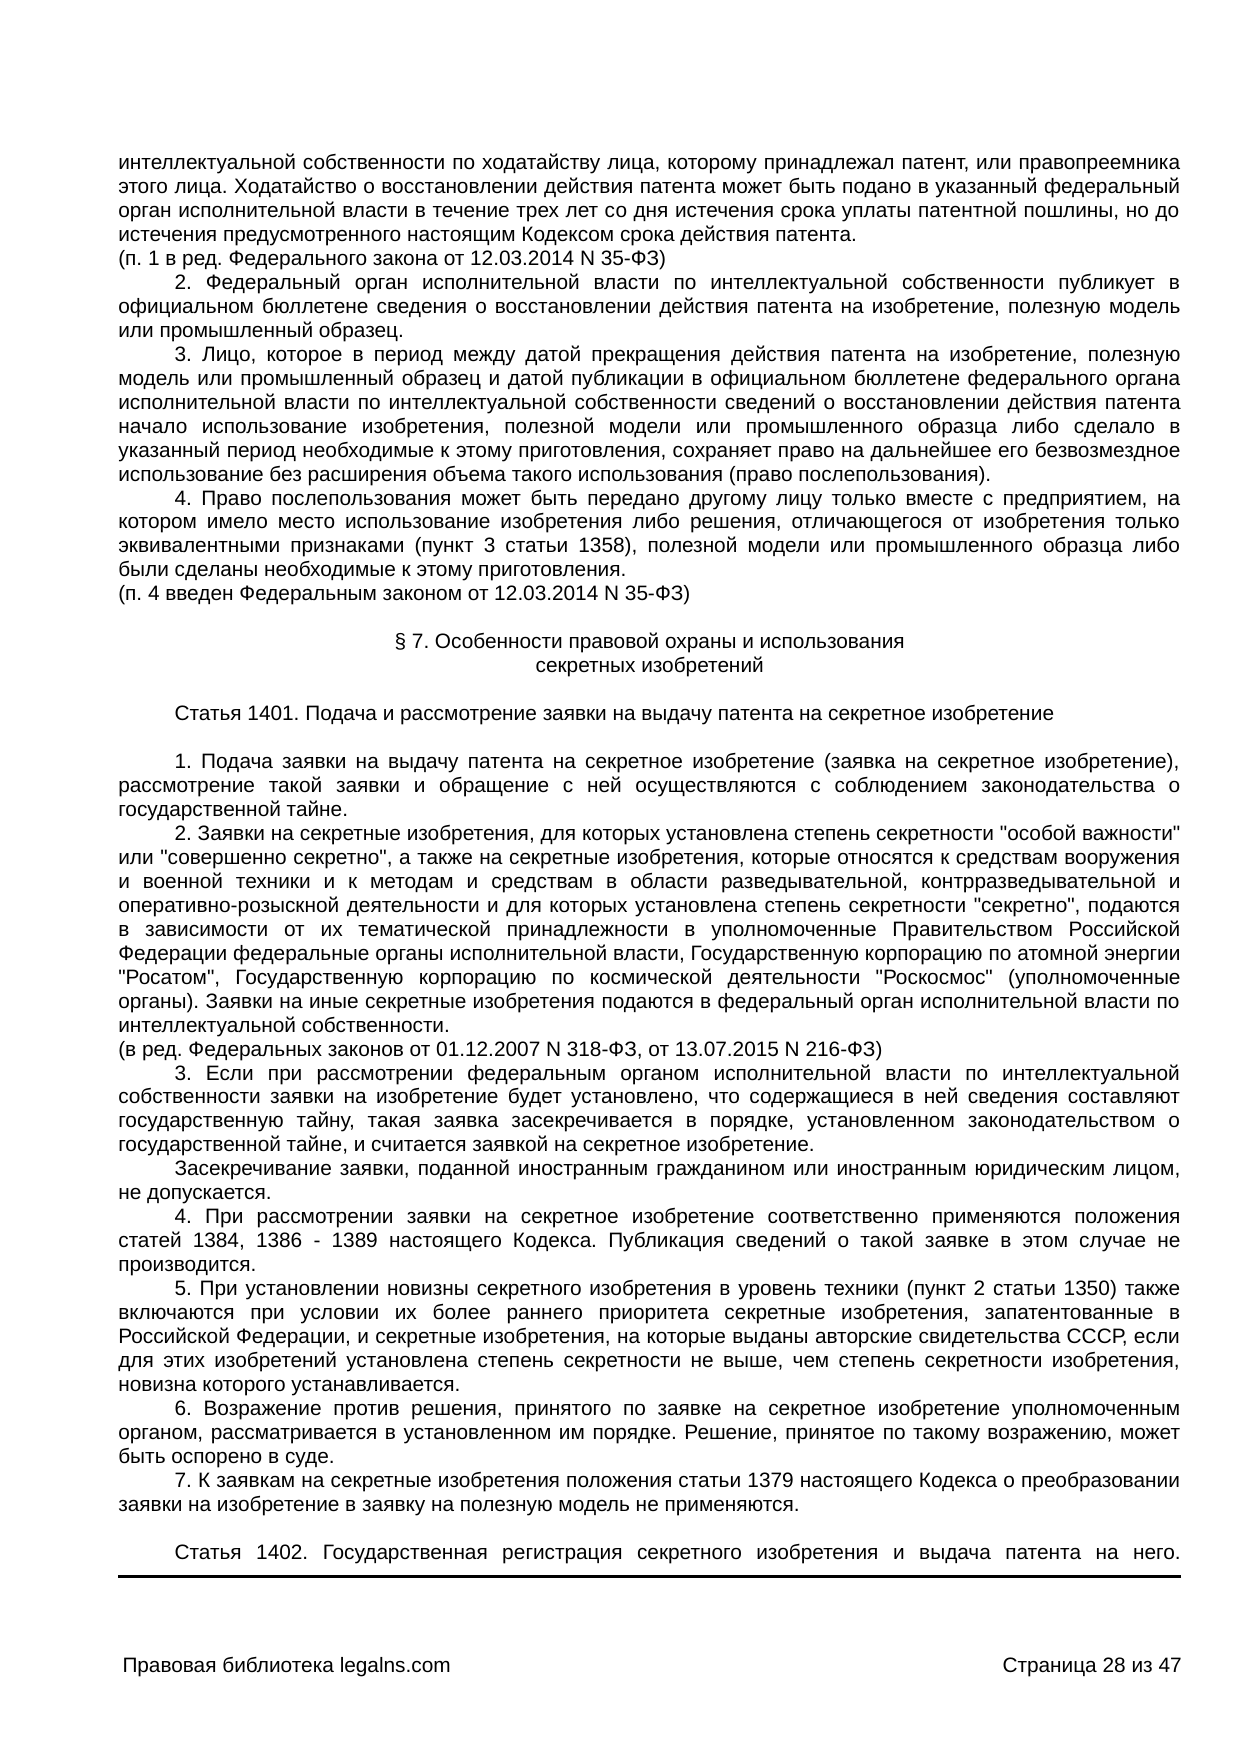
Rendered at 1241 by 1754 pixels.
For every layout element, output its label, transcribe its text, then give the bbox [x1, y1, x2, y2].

text 7. К заявкам на секретные изобретения положения статьи 1379 настоящего Кодекса о преобразовании заявки на изобретение в заявку на полезную модель не применяются. [118, 1468, 1181, 1516]
text 4. Право послепользования может быть передано другому лицу только вместе с предприятием, на котором имело место использование изобретения либо решения, отличающегося от изобретения только эквивалентными признаками (пункт 3 статьи 1358), полезной модели или промышленного образца либо были сделаны необходимые к этому приготовления. [118, 485, 1181, 581]
subtitle Статья 1402. Государственная регистрация секретного изобретения и выдача патента на него. [118, 1539, 1181, 1563]
text (п. 1 в ред. Федерального закона от 12.03.2014 N 35-ФЗ) [118, 246, 1181, 270]
text 2. Заявки на секретные изобретения, для которых установлена степень секретности "особой важности" или "совершенно секретно", а также на секретные изобретения, которые относятся к средствам вооружения и военной техники и к методам и средствам в области разведывательной, контрразведывательной и оперативно-розыскной деятельности и для которых установлена степень секретности "секретно", подаются в зависимости от их тематической принадлежности в уполномоченные Правительством Российской Федерации федеральные органы исполнительной власти, Государственную корпорацию по атомной энергии "Росатом", Государственную корпорацию по космической деятельности "Роскосмос" (уполномоченные органы). Заявки на иные секретные изобретения подаются в федеральный орган исполнительной власти по интеллектуальной собственности. [118, 821, 1181, 1036]
text 3. Если при рассмотрении федеральным органом исполнительной власти по интеллектуальной собственности заявки на изобретение будет установлено, что содержащиеся в ней сведения составляют государственную тайну, такая заявка засекречивается в порядке, установленном законодательством о государственной тайне, и считается заявкой на секретное изобретение. [118, 1060, 1181, 1156]
subtitle § 7. Особенности правовой охраны и использования [118, 629, 1181, 653]
text 5. При установлении новизны секретного изобретения в уровень техники (пункт 2 статьи 1350) также включаются при условии их более раннего приоритета секретные изобретения, запатентованные в Российской Федерации, и секретные изобретения, на которые выданы авторские свидетельства СССР, если для этих изобретений установлена степень секретности не выше, чем степень секретности изобретения, новизна которого устанавливается. [118, 1276, 1181, 1396]
text 1. Подача заявки на выдачу патента на секретное изобретение (заявка на секретное изобретение), рассмотрение такой заявки и обращение с ней осуществляются с соблюдением законодательства о государственной тайне. [118, 749, 1181, 821]
text 4. При рассмотрении заявки на секретное изобретение соответственно применяются положения статей 1384, 1386 - 1389 настоящего Кодекса. Публикация сведений о такой заявке в этом случае не производится. [118, 1204, 1181, 1276]
text (п. 4 введен Федеральным законом от 12.03.2014 N 35-ФЗ) [118, 581, 1181, 605]
text интеллектуальной собственности по ходатайству лица, которому принадлежал патент, или правопреемника этого лица. Ходатайство о восстановлении действия патента может быть подано в указанный федеральный орган исполнительной власти в течение трех лет со дня истечения срока уплаты патентной пошлины, но до истечения предусмотренного настоящим Кодексом срока действия патента. [118, 150, 1181, 246]
subtitle Статья 1401. Подача и рассмотрение заявки на выдачу патента на секретное изобретение [118, 701, 1181, 725]
text Засекречивание заявки, поданной иностранным гражданином или иностранным юридическим лицом, не допускается. [118, 1156, 1181, 1204]
text (в ред. Федеральных законов от 01.12.2007 N 318-ФЗ, от 13.07.2015 N 216-ФЗ) [118, 1036, 1181, 1060]
text 6. Возражение против решения, принятого по заявке на секретное изобретение уполномоченным органом, рассматривается в установленном им порядке. Решение, принятое по такому возражению, может быть оспорено в суде. [118, 1396, 1181, 1468]
text 2. Федеральный орган исполнительной власти по интеллектуальной собственности публикует в официальном бюллетене сведения о восстановлении действия патента на изобретение, полезную модель или промышленный образец. [118, 270, 1181, 342]
text секретных изобретений [118, 653, 1181, 677]
text 3. Лицо, которое в период между датой прекращения действия патента на изобретение, полезную модель или промышленный образец и датой публикации в официальном бюллетене федерального органа исполнительной власти по интеллектуальной собственности сведений о восстановлении действия патента начало использование изобретения, полезной модели или промышленного образца либо сделало в указанный период необходимые к этому приготовления, сохраняет право на дальнейшее его безвозмездное использование без расширения объема такого использования (право послепользования). [118, 342, 1181, 485]
